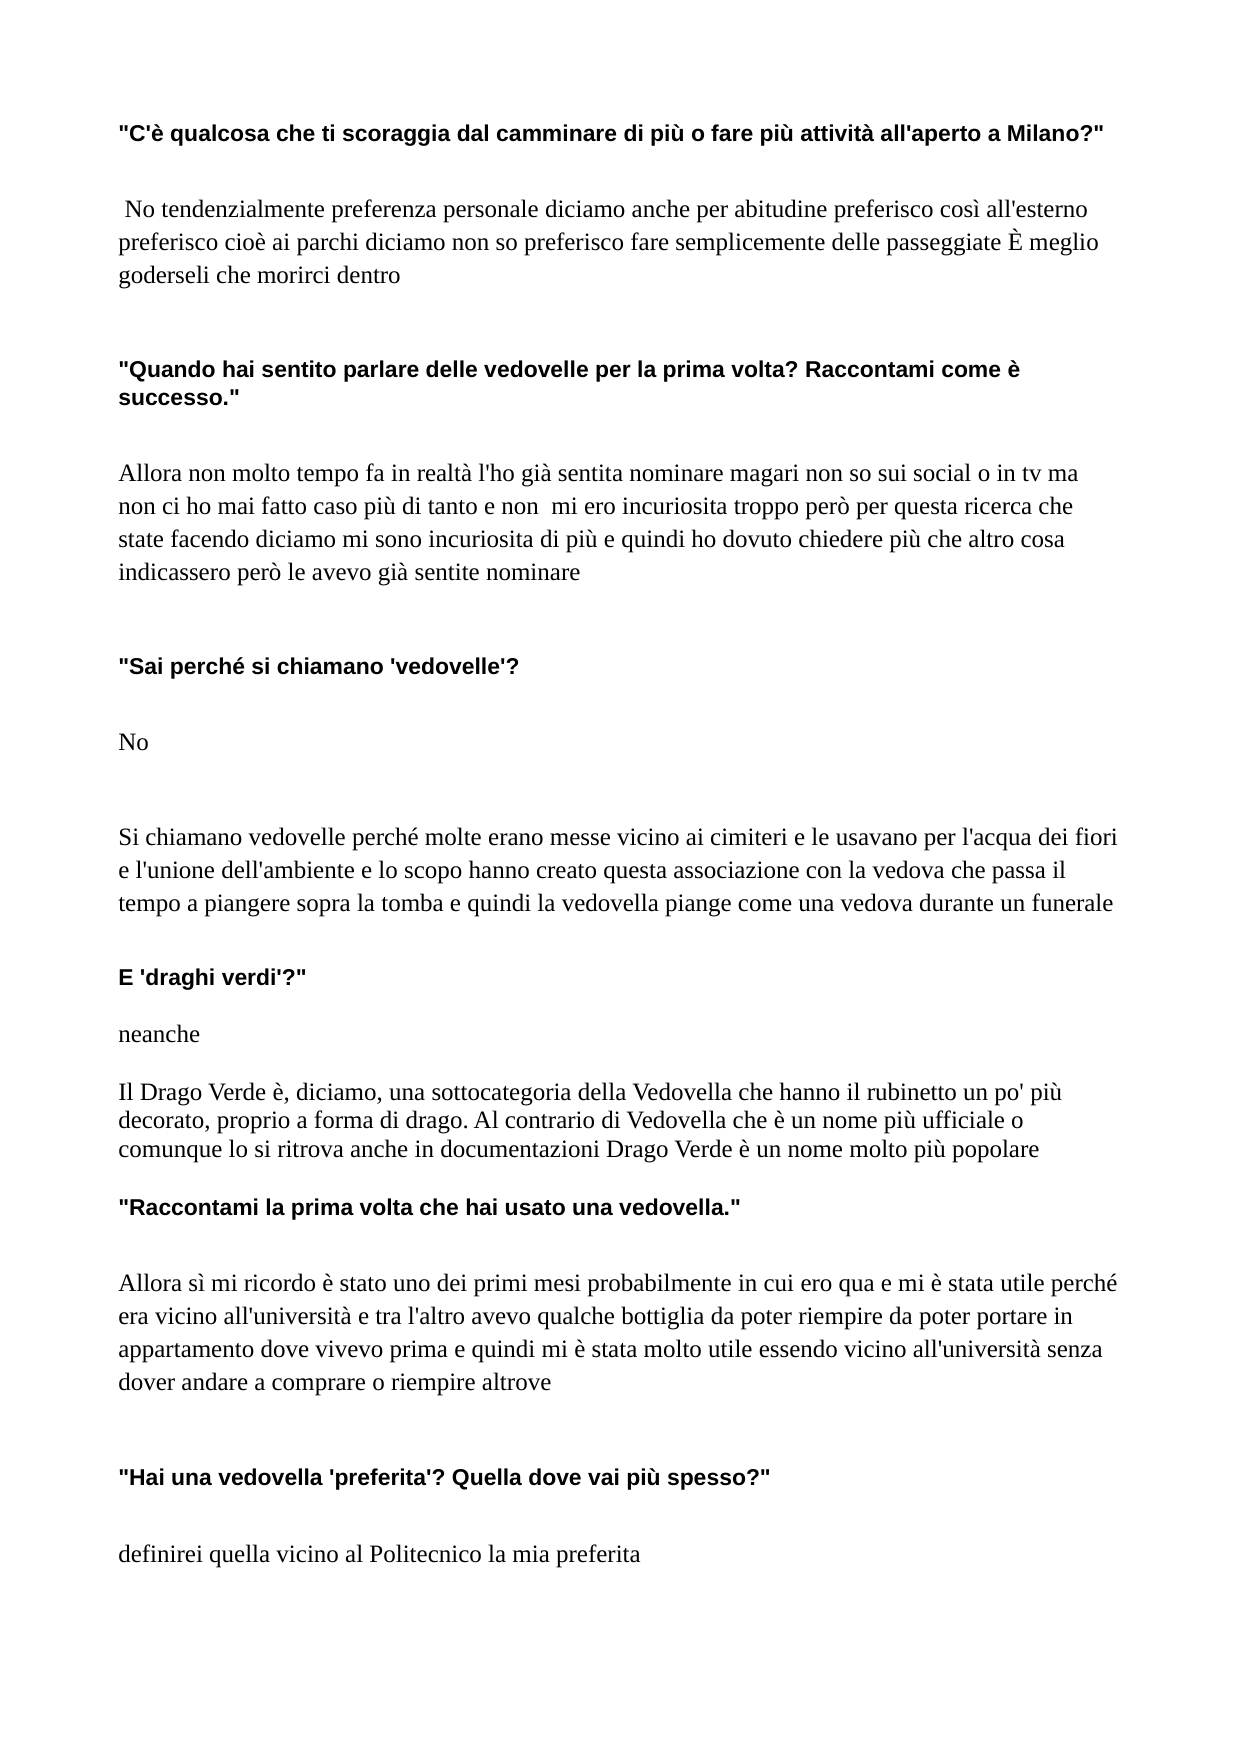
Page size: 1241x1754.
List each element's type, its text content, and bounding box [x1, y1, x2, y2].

text Il Drago Verde è, diciamo, una sottocategoria della Vedovella che hanno il rubinetto un po' più decorato, proprio a forma di drago. Al contrario di Vedovella che è un nome più ufficiale o comunque lo si ritrova anche in documentazioni Drago Verde è un nome molto più popolare [118, 1077, 1122, 1163]
text "Raccontami la prima volta che hai usato una vedovella." [118, 1192, 1122, 1221]
text Si chiamano vedovelle perché molte erano messe vicino ai cimiteri e le usavano per l'acqua dei fiori e l'unione dell'ambiente e lo scopo hanno creato questa associazione con la vedova che passa il tempo a piangere sopra la tomba e quindi la vedovella piange come una vedova durante un funerale [118, 822, 1122, 917]
text definirei quella vicino al Politecnico la mia preferita [118, 1539, 1122, 1568]
text "C'è qualcosa che ti scoraggia dal camminare di più o fare più attività all'aperto a Milano?" [118, 118, 1122, 147]
text "Sai perché si chiamano 'vedovelle'? [118, 653, 1122, 679]
text Allora sì mi ricordo è stato uno dei primi mesi probabilmente in cui ero qua e mi è stata utile perché era vicino all'università e tra l'altro avevo qualche bottiglia da poter riempire da poter portare in appartamento dove vivevo prima e quindi mi è stata molto utile essendo vicino all'università senza dover andare a comprare o riempire altrove [118, 1268, 1122, 1396]
text No [118, 727, 1122, 755]
text E 'draghi verdi'?" [118, 962, 1122, 991]
text No tendenzialmente preferenza personale diciamo anche per abitudine preferisco così all'esterno preferisco cioè ai parchi diciamo non so preferisco fare semplicemente delle passeggiate È meglio goderseli che morirci dentro [118, 194, 1122, 289]
text Allora non molto tempo fa in realtà l'ho già sentita nominare magari non so sui social o in tv ma non ci ho mai fatto caso più di tanto e non mi ero incuriosita troppo però per questa ricerca che state facendo diciamo mi sono incuriosita di più e quindi ho dovuto chiedere più che altro cosa indicassero però le avevo già sentite nominare [118, 458, 1122, 586]
text neanche [118, 1019, 1122, 1048]
text "Quando hai sentito parlare delle vedovelle per la prima volta? Raccontami come è successo." [118, 356, 1122, 411]
text "Hai una vedovella 'preferita'? Quella dove vai più spesso?" [118, 1462, 1122, 1491]
